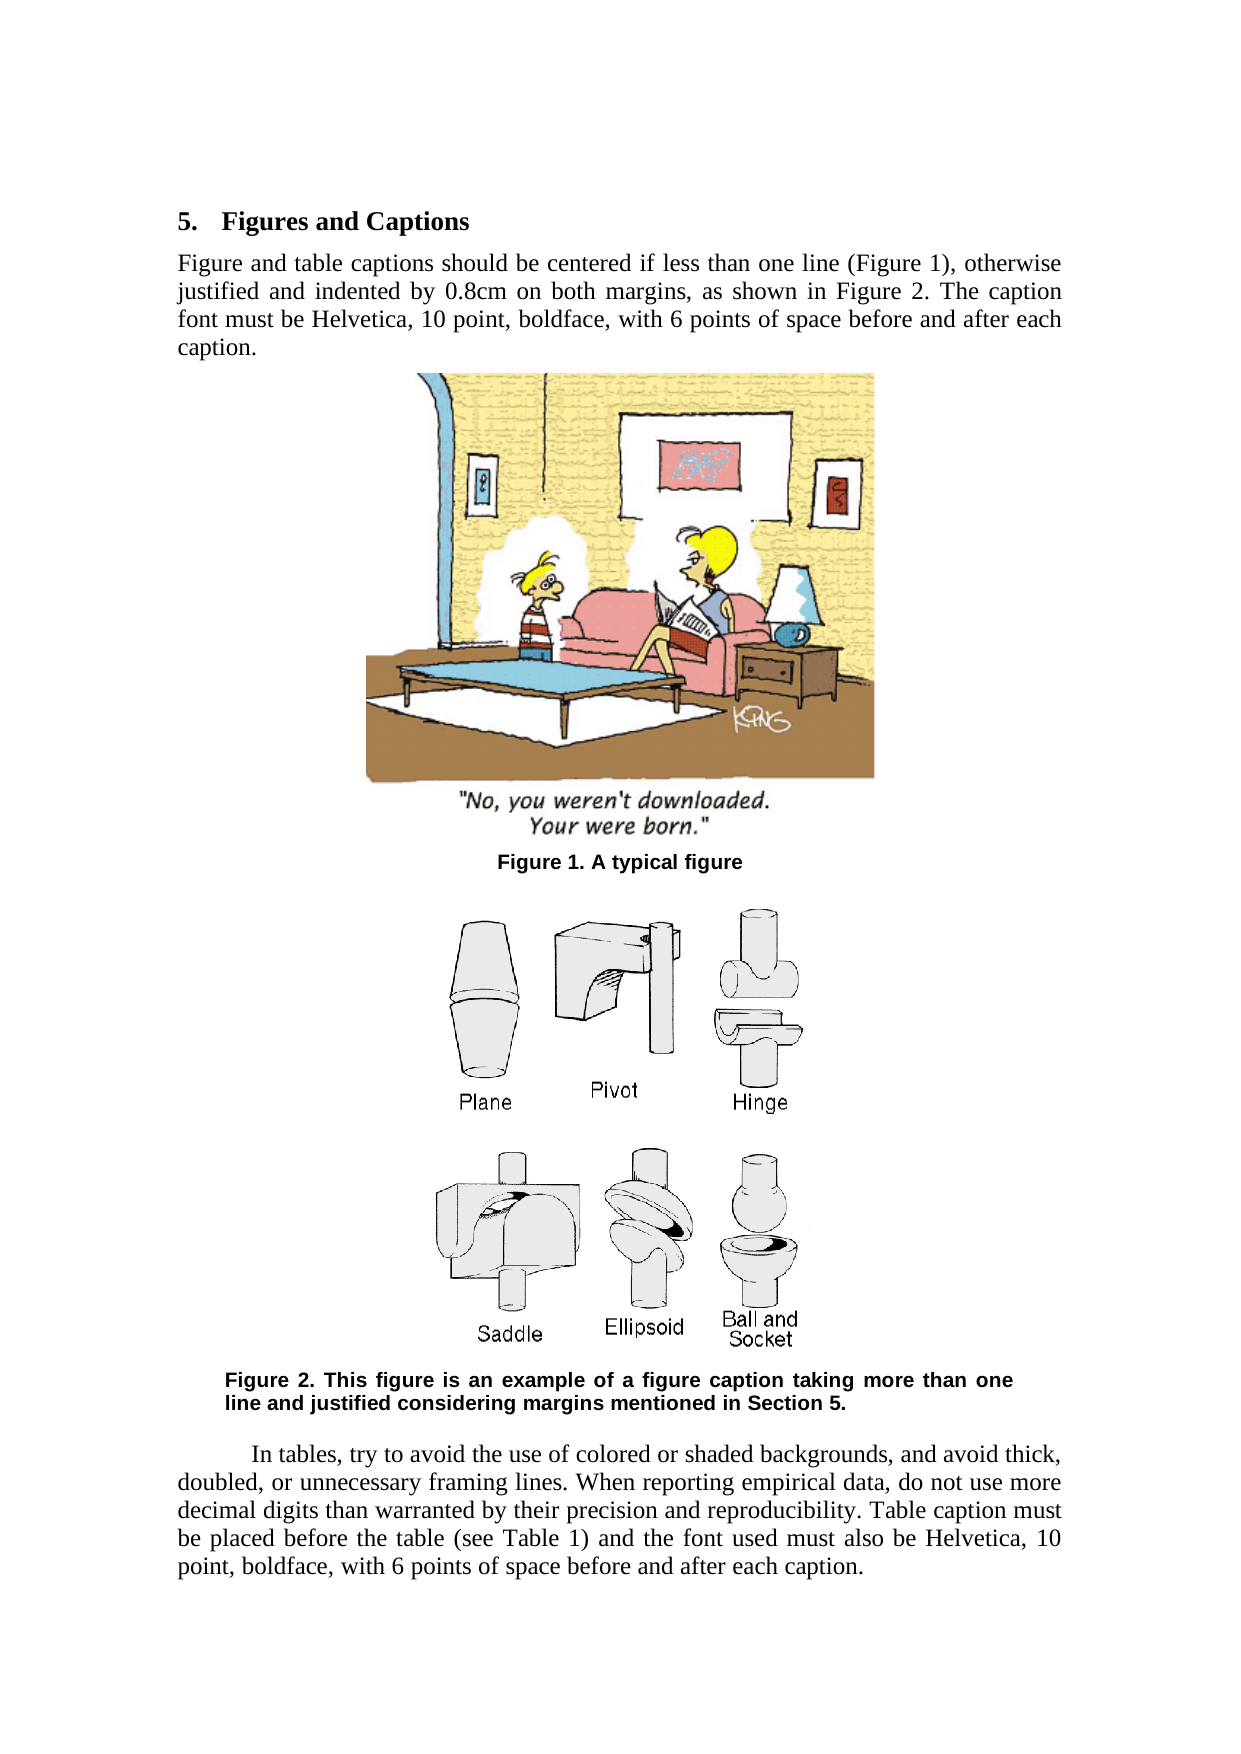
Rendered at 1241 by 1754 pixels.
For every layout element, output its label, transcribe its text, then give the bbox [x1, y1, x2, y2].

picture [417, 899, 824, 1356]
text Figure 1. A typical figure [224, 851, 1016, 874]
title Figures and Captions [177, 207, 1063, 237]
text In tables, try to avoid the use of colored or shaded backgrounds, and avoid thick, doubled, or unnecessary framing lines. When reporting empirical data, do not use more decimal digits than warranted by their precision and reproducibility. Table caption must be placed before the table (see Table 1) and the font used must also be Helvetica, 10 point, boldface, with 6 points of space before and after each caption. [177, 1440, 1063, 1580]
text Figure and table captions should be centered if less than one line (Figure 1), otherwise justified and indented by 0.8cm on both margins, as shown in Figure 2. The caption font must be Helvetica, 10 point, boldface, with 6 points of space before and after each caption. [177, 249, 1063, 361]
picture [366, 373, 875, 839]
text Figure 2. This figure is an example of a figure caption taking more than one line and justified considering margins mentioned in Section 5. [224, 1368, 1016, 1415]
